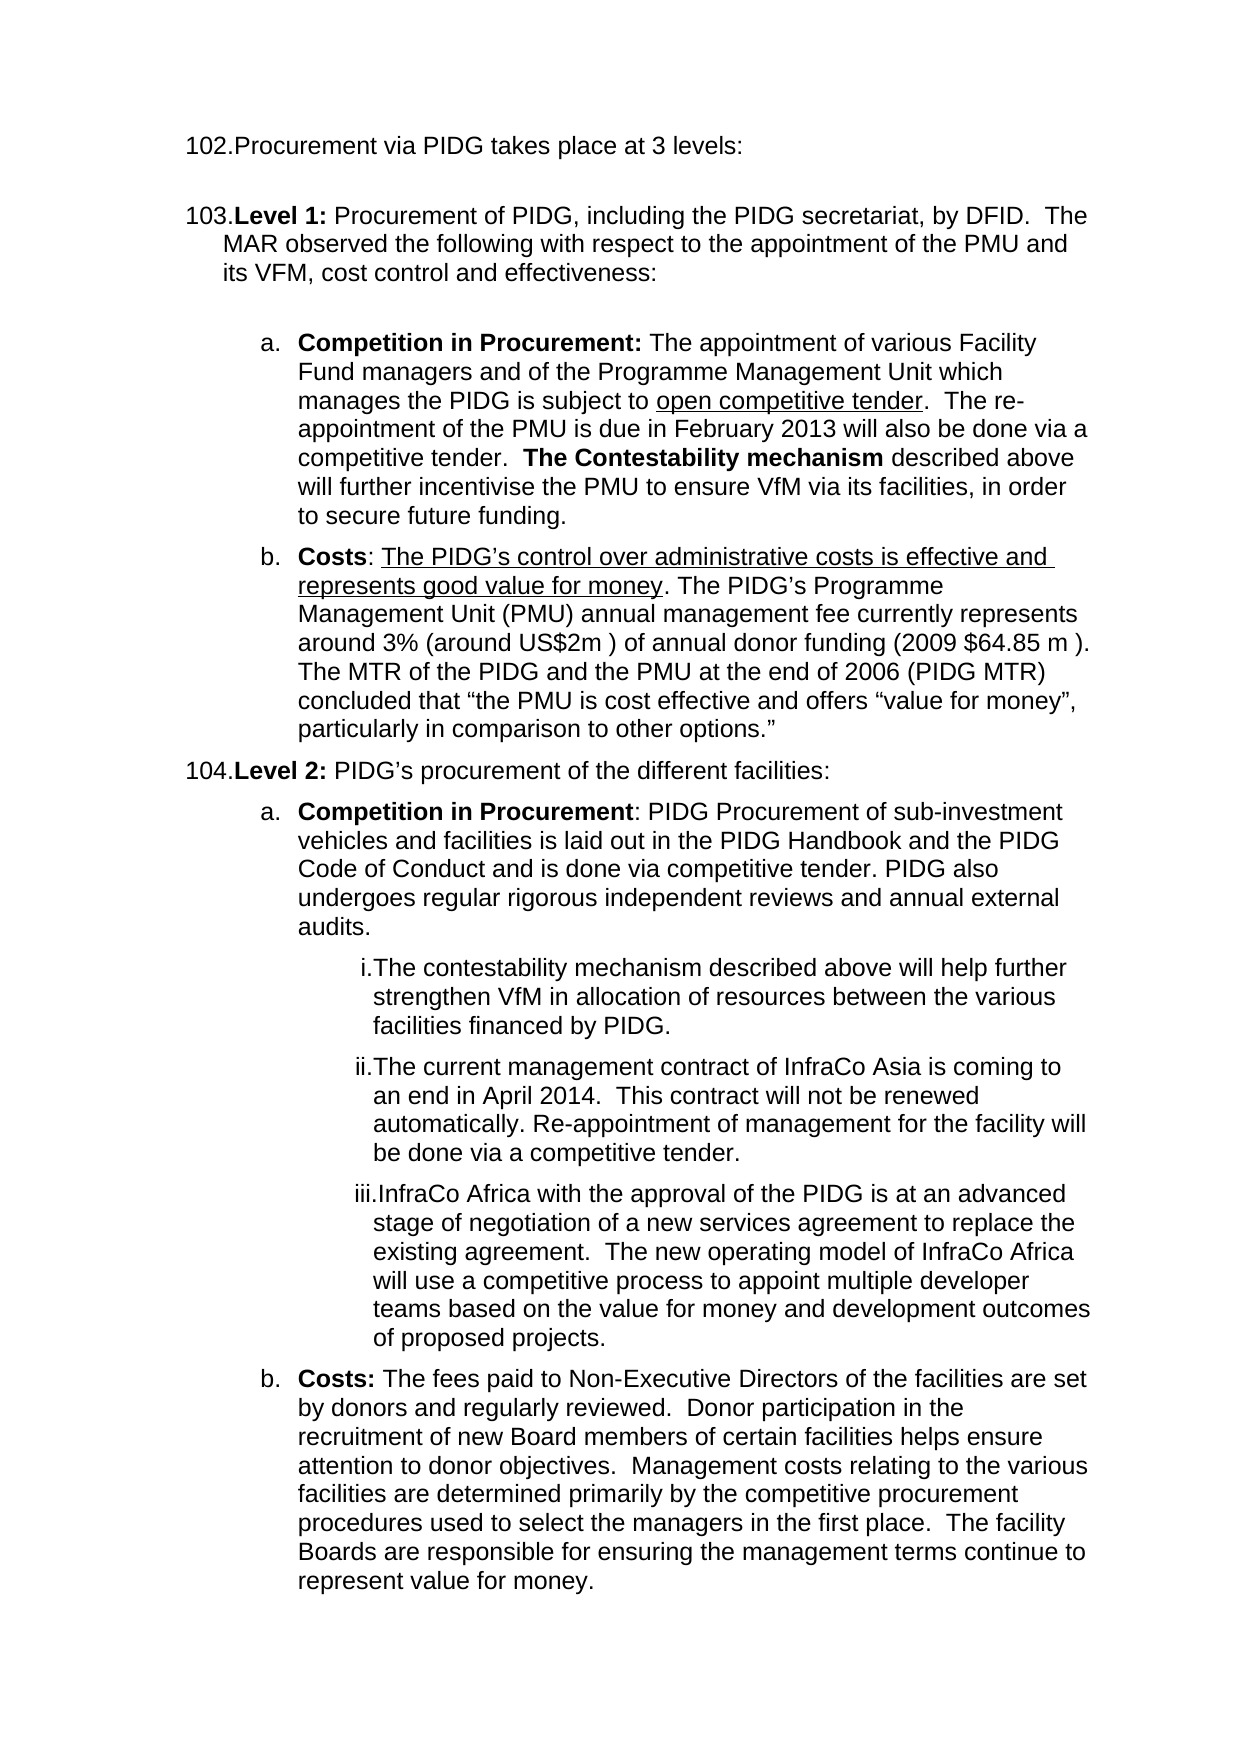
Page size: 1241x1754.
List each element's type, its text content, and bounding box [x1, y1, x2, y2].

list The current management contract of InfraCo Asia is coming to an end in April 2014. This contract will not be renewed automatically. Re-appointment of management for the facility will be done via a competitive tender. [354, 1052, 1092, 1167]
list InfraCo Africa with the approval of the PIDG is at an advanced stage of negotiation of a new services agreement to replace the existing agreement. The new operating model of InfraCo Africa will use a competitive process to appoint multiple developer teams based on the value for money and development outcomes of proposed projects. [354, 1179, 1092, 1352]
list Competition in Procurement: PIDG Procurement of sub-investment vehicles and facilities is laid out in the PIDG Handbook and the PIDG Code of Conduct and is done via competitive tender. PIDG also undergoes regular rigorous independent reviews and annual external audits. [260, 797, 1092, 941]
list Competition in Procurement: The appointment of various Facility Fund managers and of the Programme Management Unit which manages the PIDG is subject to open competitive tender. The re-appointment of the PMU is due in February 2013 will also be done via a competitive tender. The Contestability mechanism described above will further incentivise the PMU to ensure VfM via its facilities, in order to secure future funding. [260, 328, 1092, 529]
list Costs: The PIDG’s control over administrative costs is effective and represents good value for money. The PIDG’s Programme Management Unit (PMU) annual management fee currently represents around 3% (around US$2m ) of annual donor funding (2009 $64.85 m ). The MTR of the PIDG and the PMU at the end of 2006 (PIDG MTR) concluded that “the PMU is cost effective and offers “value for money”, particularly in comparison to other options.” [260, 542, 1092, 743]
list The contestability mechanism described above will help further strengthen VfM in allocation of resources between the various facilities financed by PIDG. [354, 953, 1092, 1039]
list Costs: The fees paid to Non-Executive Directors of the facilities are set by donors and regularly reviewed. Donor participation in the recruitment of new Board members of certain facilities helps ensure attention to donor objectives. Management costs relating to the various facilities are determined primarily by the competitive procurement procedures used to select the managers in the first place. The facility Boards are responsible for ensuring the management terms continue to represent value for money. [260, 1364, 1092, 1594]
list Procurement via PIDG takes place at 3 levels: [185, 131, 1092, 159]
list Level 2: PIDG’s procurement of the different facilities: [185, 756, 1092, 784]
list Level 1: Procurement of PIDG, including the PIDG secretariat, by DFID. The MAR observed the following with respect to the appointment of the PMU and its VFM, cost control and effectiveness: [185, 201, 1092, 316]
